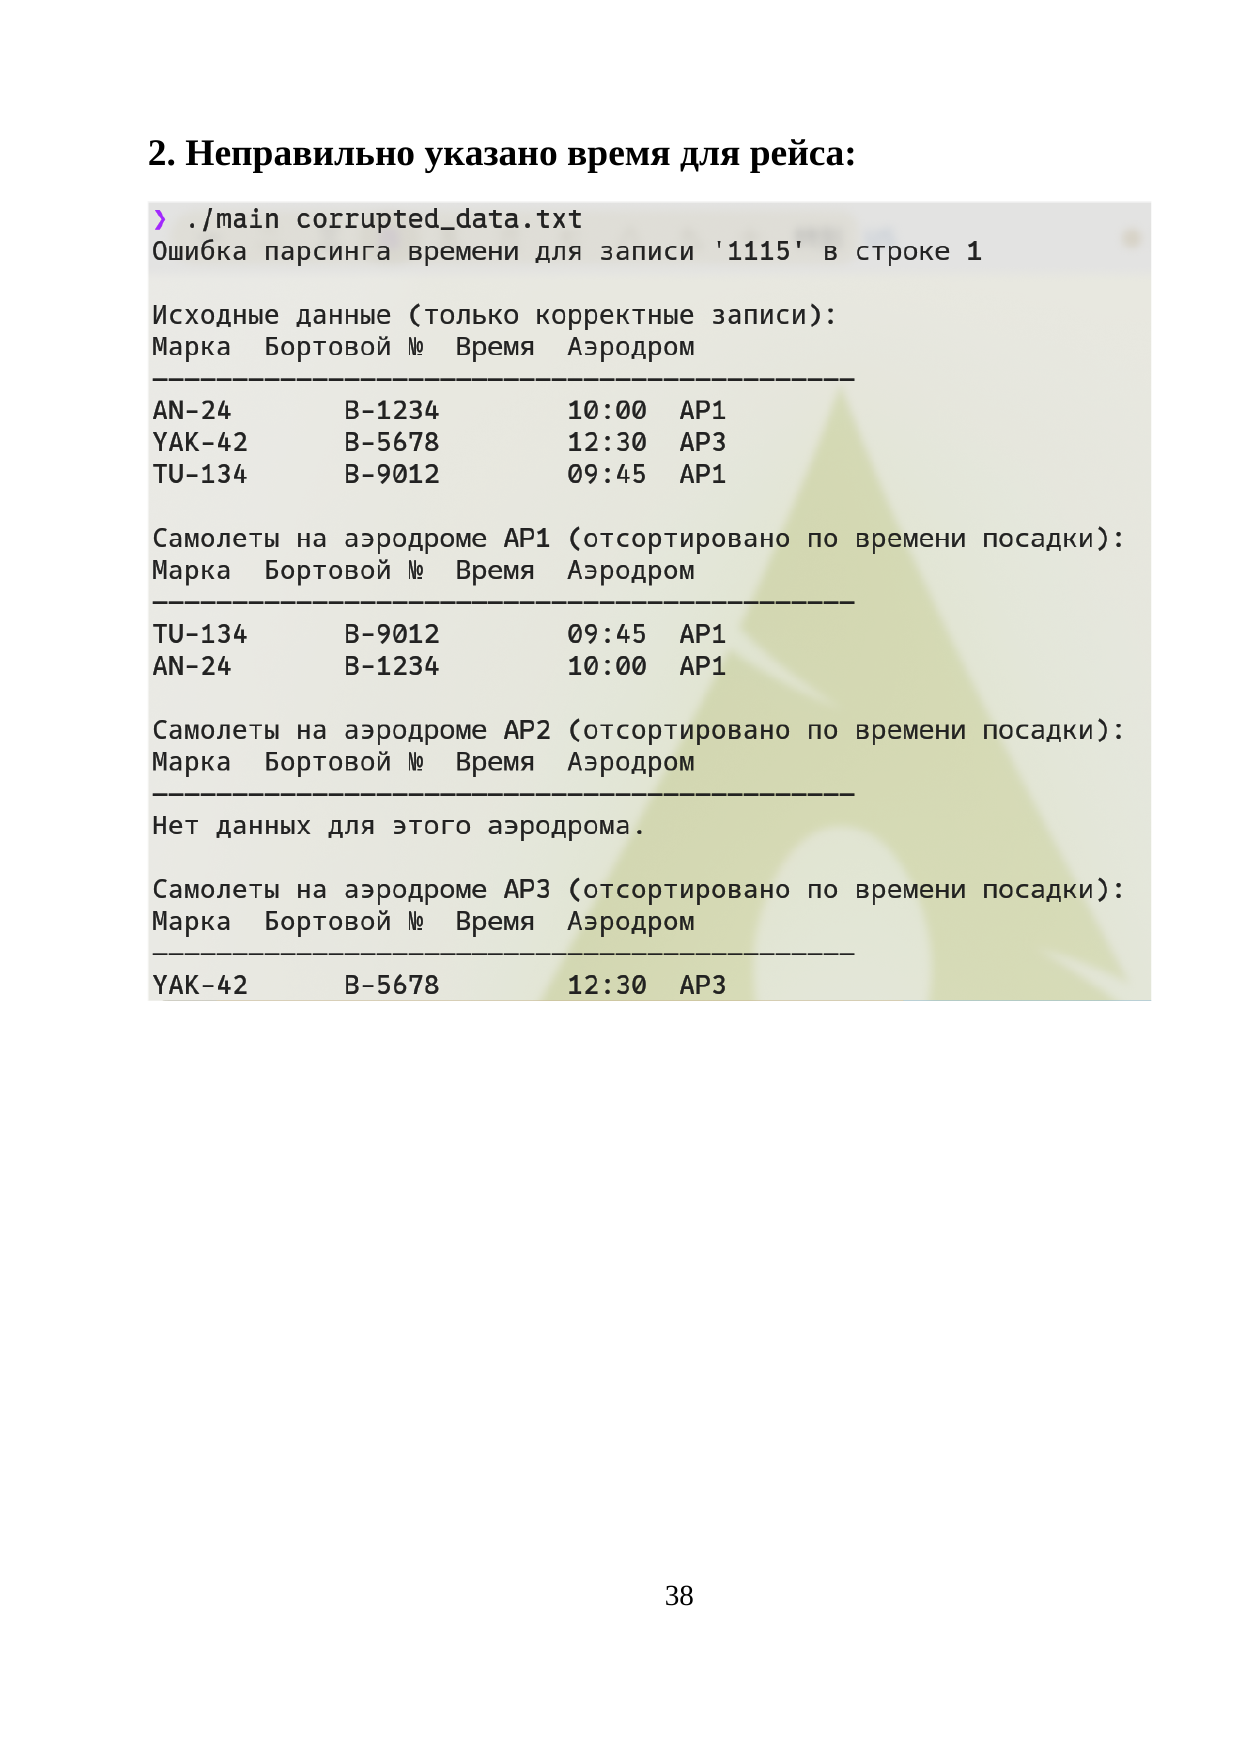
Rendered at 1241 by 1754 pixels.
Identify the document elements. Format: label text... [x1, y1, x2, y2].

picture [147, 201, 1152, 1001]
text 2. Неправильно указано время для рейса: [148, 131, 1152, 174]
